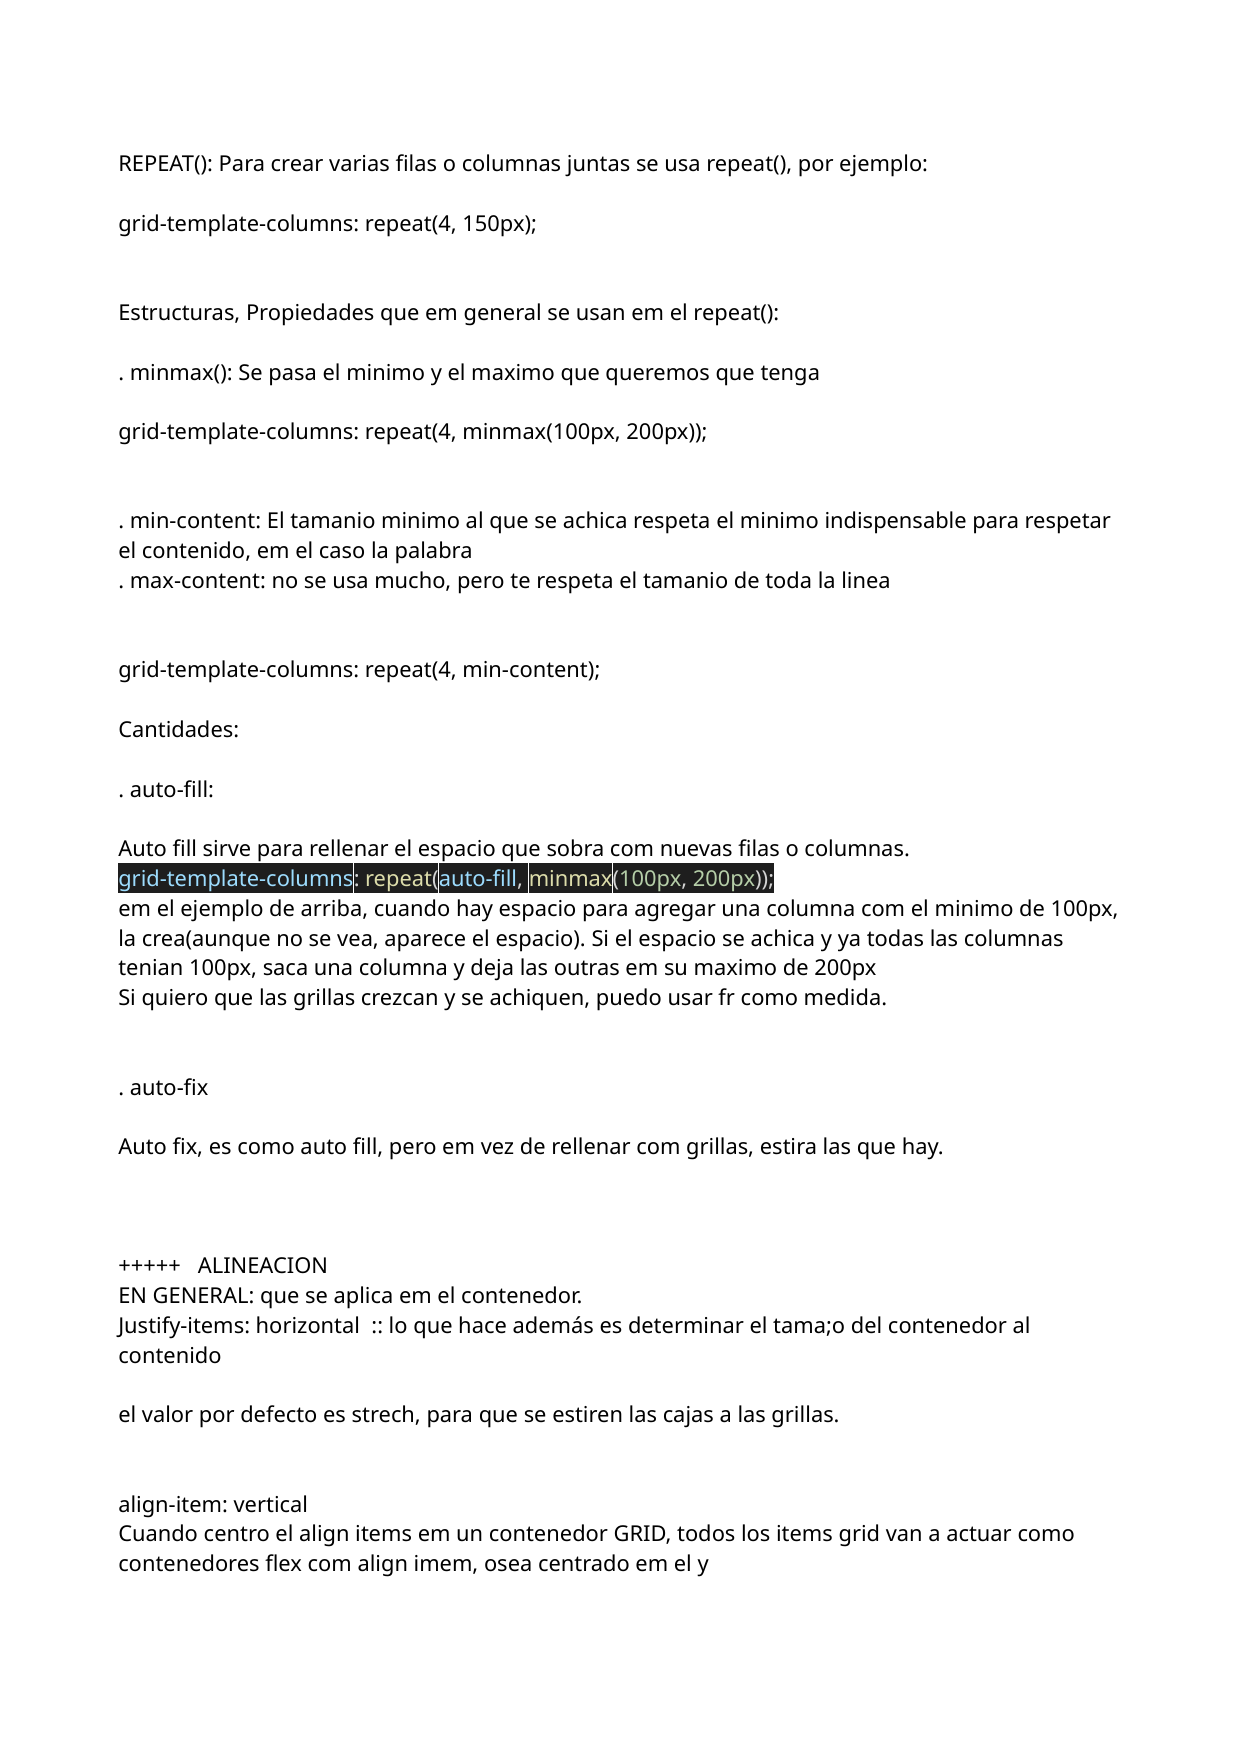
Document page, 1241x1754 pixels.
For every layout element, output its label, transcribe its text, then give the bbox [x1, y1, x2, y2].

text . max-content: no se usa mucho, pero te respeta el tamanio de toda la linea [118, 565, 1122, 595]
text grid-template-columns: repeat(auto-fill, minmax(100px, 200px)); [118, 863, 1122, 893]
text Justify-items: horizontal :: lo que hace además es determinar el tama;o del contenedor al contenido [118, 1310, 1122, 1369]
text +++++ ALINEACION [118, 1250, 1122, 1280]
text el valor por defecto es strech, para que se estiren las cajas a las grillas. [118, 1399, 1122, 1429]
text align-item: vertical [118, 1488, 1122, 1518]
text . auto-fix [118, 1071, 1122, 1101]
text Cuando centro el align items em un contenedor GRID, todos los items grid van a actuar como contenedores flex com align imem, osea centrado em el y [118, 1518, 1122, 1578]
text Estructuras, Propiedades que em general se usan em el repeat(): [118, 297, 1122, 327]
text . minmax(): Se pasa el minimo y el maximo que queremos que tenga [118, 356, 1122, 386]
text Cantidades: [118, 714, 1122, 744]
text EN GENERAL: que se aplica em el contenedor. [118, 1280, 1122, 1310]
text Auto fix, es como auto fill, pero em vez de rellenar com grillas, estira las que hay. [118, 1131, 1122, 1161]
text . min-content: El tamanio minimo al que se achica respeta el minimo indispensable para respetar el contenido, em el caso la palabra [118, 505, 1122, 565]
text grid-template-columns: repeat(4, min-content); [118, 654, 1122, 684]
text em el ejemplo de arriba, cuando hay espacio para agregar una columna com el minimo de 100px, la crea(aunque no se vea, aparece el espacio). Si el espacio se achica y ya todas las columnas tenian 100px, saca una columna y deja las outras em su maximo de 200px [118, 893, 1122, 982]
text Si quiero que las grillas crezcan y se achiquen, puedo usar fr como medida. [118, 982, 1122, 1012]
text Auto fill sirve para rellenar el espacio que sobra com nuevas filas o columnas. [118, 833, 1122, 863]
text grid-template-columns: repeat(4, 150px); [118, 207, 1122, 237]
text REPEAT(): Para crear varias filas o columnas juntas se usa repeat(), por ejemplo: [118, 148, 1122, 178]
text grid-template-columns: repeat(4, minmax(100px, 200px)); [118, 416, 1122, 446]
text . auto-fill: [118, 773, 1122, 803]
